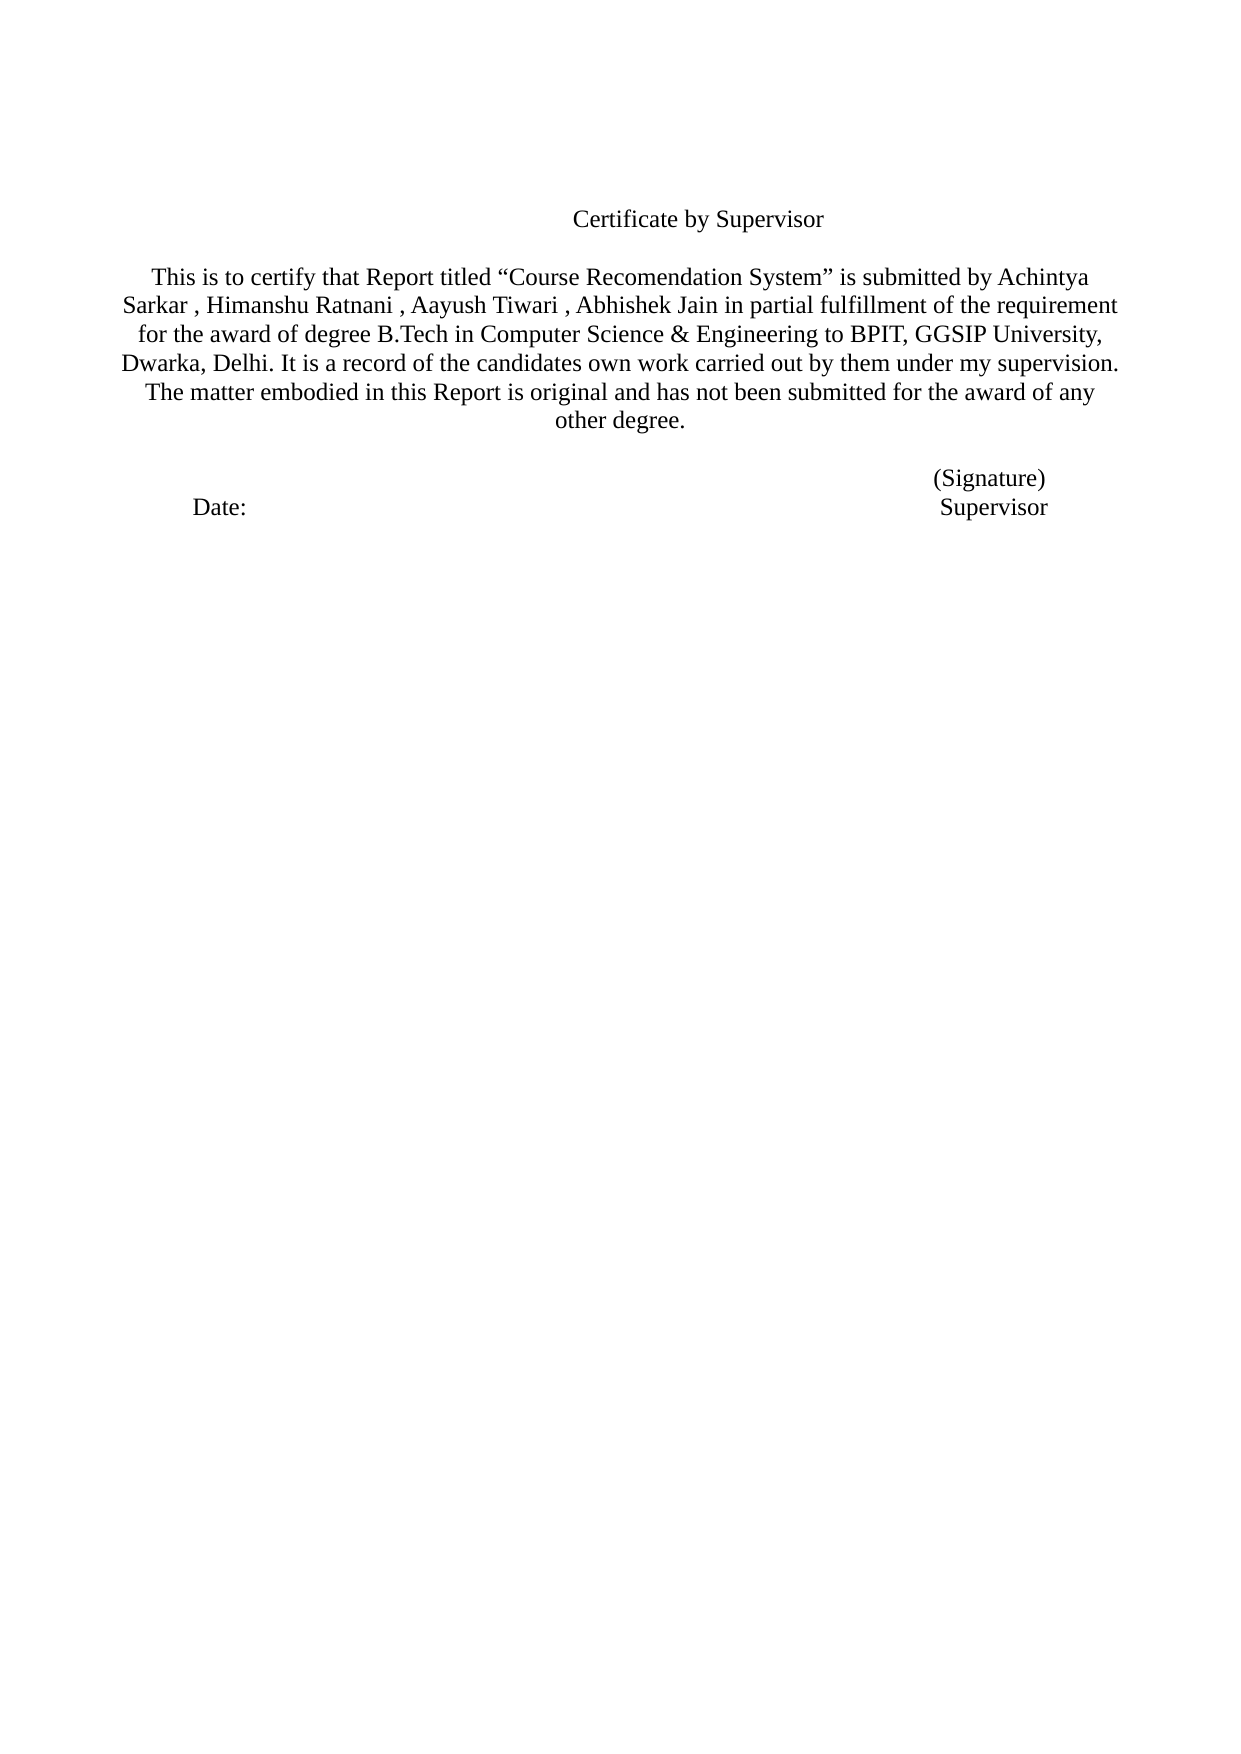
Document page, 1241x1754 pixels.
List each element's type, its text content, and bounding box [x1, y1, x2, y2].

text This is to certify that Report titled “Course Recomendation System” is submitted by Achintya Sarkar , Himanshu Ratnani , Aayush Tiwari , Abhishek Jain in partial fulfillment of the requirement for the award of degree B.Tech in Computer Science & Engineering to BPIT, GGSIP University, Dwarka, Delhi. It is a record of the candidates own work carried out by them under my supervision. The matter embodied in this Report is original and has not been submitted for the award of any other degree. [118, 262, 1122, 434]
text Certificate by Supervisor [118, 204, 1122, 233]
text (Signature) [118, 463, 1122, 492]
text Date: Supervisor [118, 492, 1122, 521]
